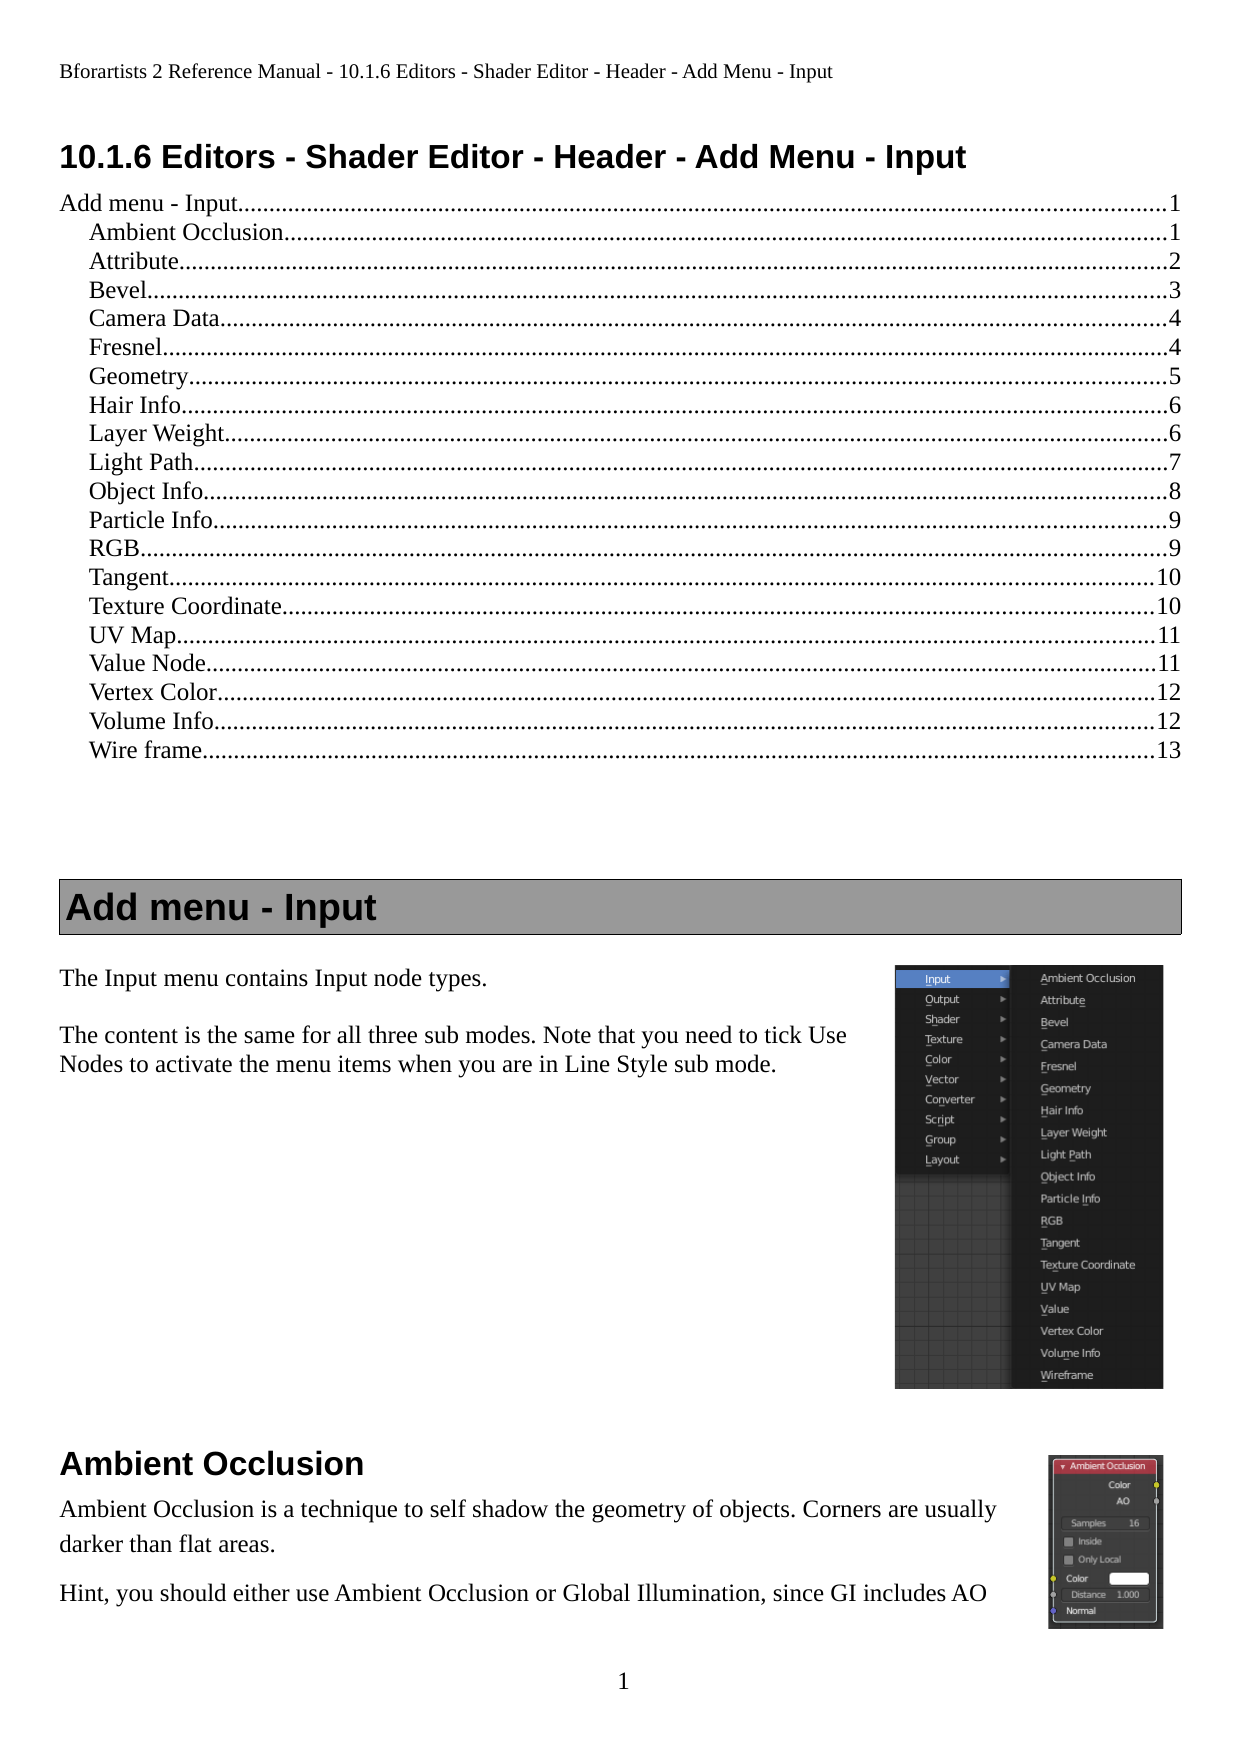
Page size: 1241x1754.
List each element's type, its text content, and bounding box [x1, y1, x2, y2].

subtitle 10.1.6 Editors - Shader Editor - Header - Add Menu - Input [59, 138, 1181, 176]
text Hair Info 6 [88, 390, 1181, 418]
text Hint, you should either use Ambient Occlusion or Global Illumination, since GI includes AO [59, 1578, 1048, 1607]
text Geometry 5 [88, 361, 1181, 390]
text UV Map 11 [88, 620, 1181, 648]
text Camera Data 4 [88, 303, 1181, 332]
subtitle Ambient Occlusion [59, 1443, 1181, 1482]
text Ambient Occlusion 1 [88, 217, 1181, 246]
text Add menu - Input 1 [59, 188, 1181, 217]
text Volume Info 12 [88, 706, 1181, 735]
text The content is the same for all three sub modes. Note that you need to tick Use Nodes to activate the menu items when you are in Line Style sub mode. [59, 1020, 894, 1078]
text Wire frame 13 [88, 735, 1181, 763]
text Layer Weight 6 [88, 418, 1181, 447]
text Particle Info 9 [88, 505, 1181, 533]
text Attribute 2 [88, 246, 1181, 275]
text Texture Coordinate 10 [88, 591, 1181, 620]
text The Input menu contains Input node types. [59, 963, 1181, 991]
text Ambient Occlusion is a technique to self shadow the geometry of objects. Corners are usually darker than flat areas. [59, 1494, 1048, 1558]
text Tangent 10 [88, 562, 1181, 591]
text Bevel 3 [88, 275, 1181, 303]
text Value Node 11 [88, 648, 1181, 677]
picture [894, 965, 1164, 1389]
text Light Path 7 [88, 447, 1181, 476]
text Vertex Color 12 [88, 677, 1181, 706]
text Object Info 8 [88, 476, 1181, 505]
table_header Add menu - Input [60, 880, 1181, 934]
picture [1048, 1455, 1164, 1629]
text Fresnel 4 [88, 332, 1181, 361]
text RGB 9 [88, 533, 1181, 562]
